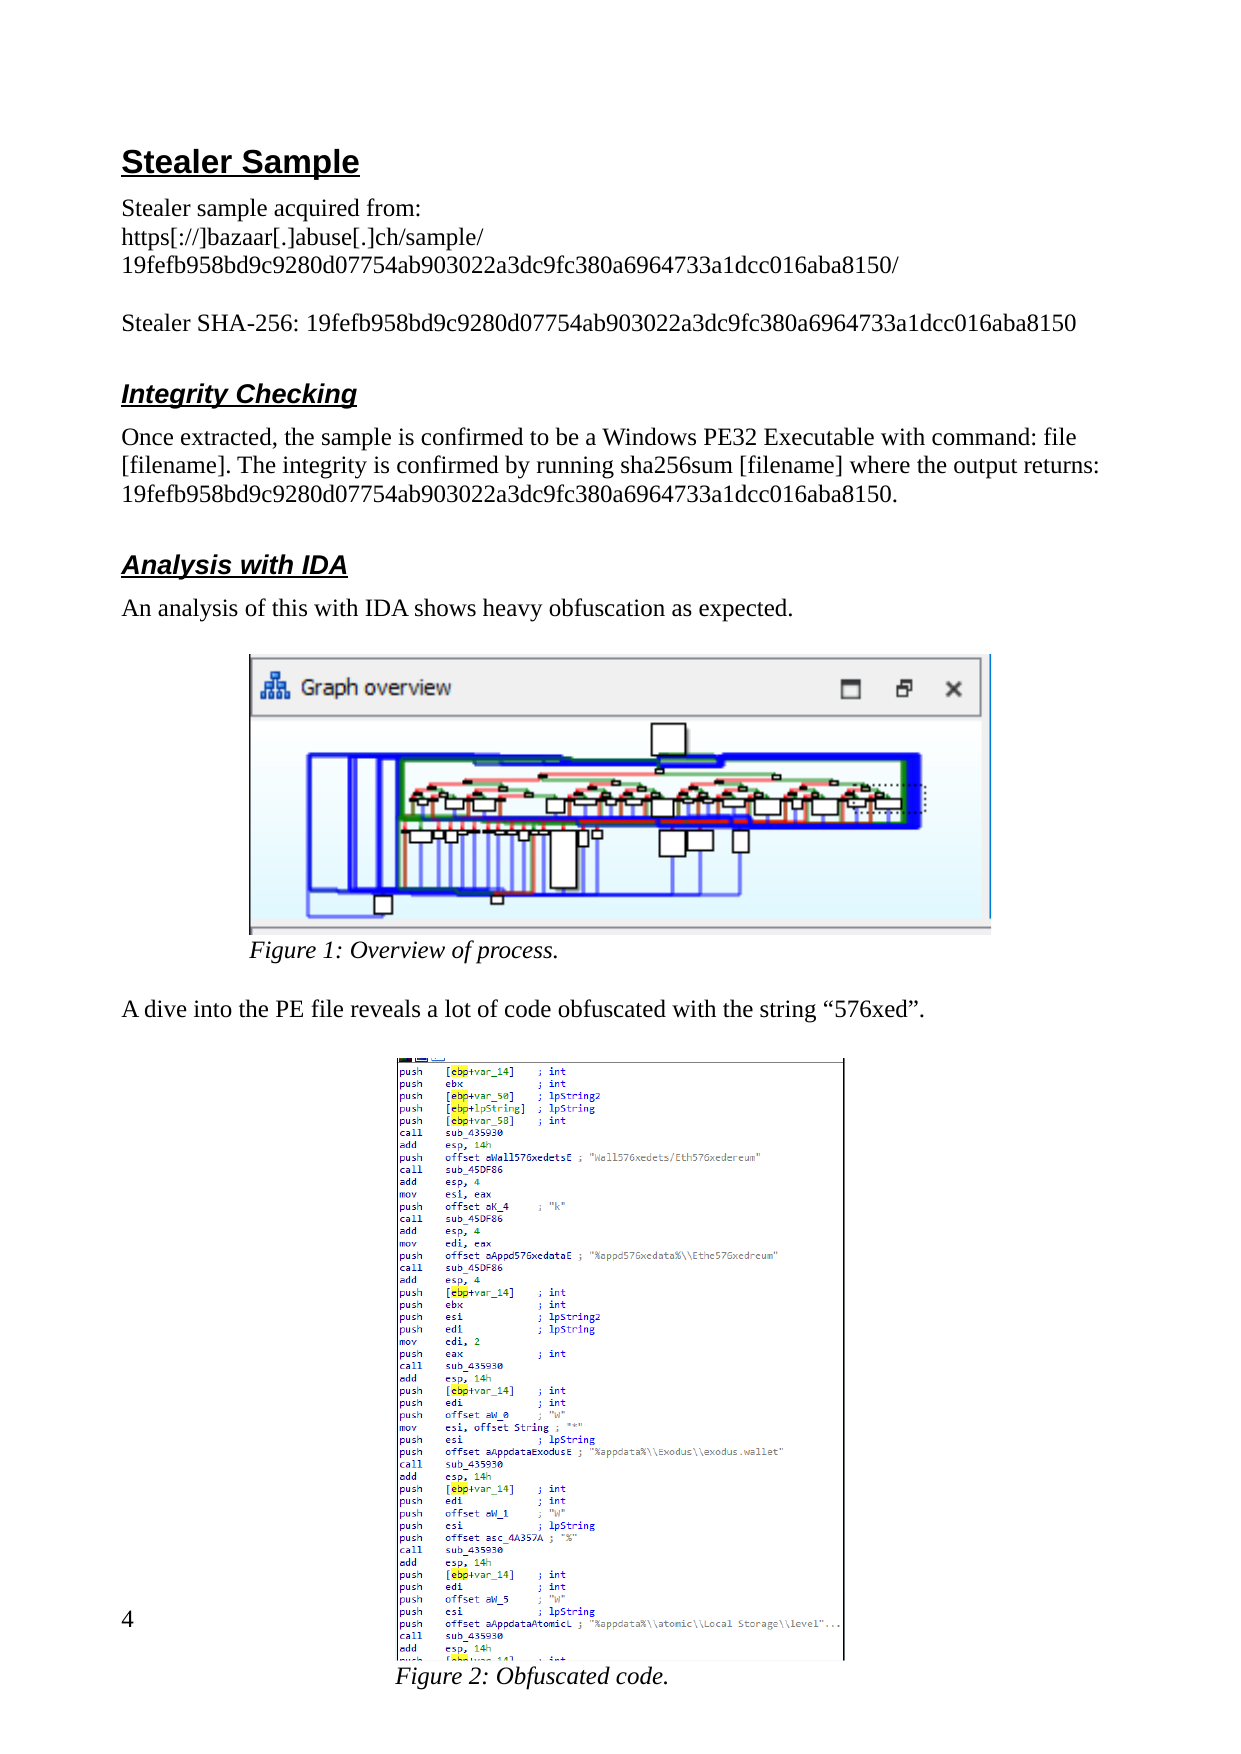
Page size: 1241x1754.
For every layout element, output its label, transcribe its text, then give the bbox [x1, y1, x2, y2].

subtitle Analysis with IDA [121, 549, 1119, 580]
subtitle Stealer Sample [121, 142, 1119, 180]
text Figure 2: Obfuscated code. [395, 1661, 845, 1690]
text An analysis of this with IDA shows heavy obfuscation as expected. [121, 593, 1119, 622]
text Once extracted, the sample is confirmed to be a Windows PE32 Executable with command: file [filename]. The integrity is confirmed by running sha256sum [filename] where the output returns: 19fefb958bd9c9280d07754ab903022a3dc9fc380a6964733a1dcc016aba8150. [121, 422, 1119, 508]
subtitle Integrity Checking [121, 378, 1119, 409]
text Stealer sample acquired from: [121, 193, 1119, 222]
text Stealer SHA-256: 19fefb958bd9c9280d07754ab903022a3dc9fc380a6964733a1dcc016aba8150 [121, 308, 1119, 337]
picture [249, 654, 992, 935]
text [395, 1046, 845, 1058]
picture [395, 1058, 845, 1661]
text https[://]bazaar[.]abuse[.]ch/sample/19fefb958bd9c9280d07754ab903022a3dc9fc380a6964733a1dcc016aba8150/ [121, 222, 1119, 279]
text Figure 1: Overview of process. [249, 935, 991, 964]
text A dive into the PE file reveals a lot of code obfuscated with the string “576xed”. [121, 994, 1119, 1023]
